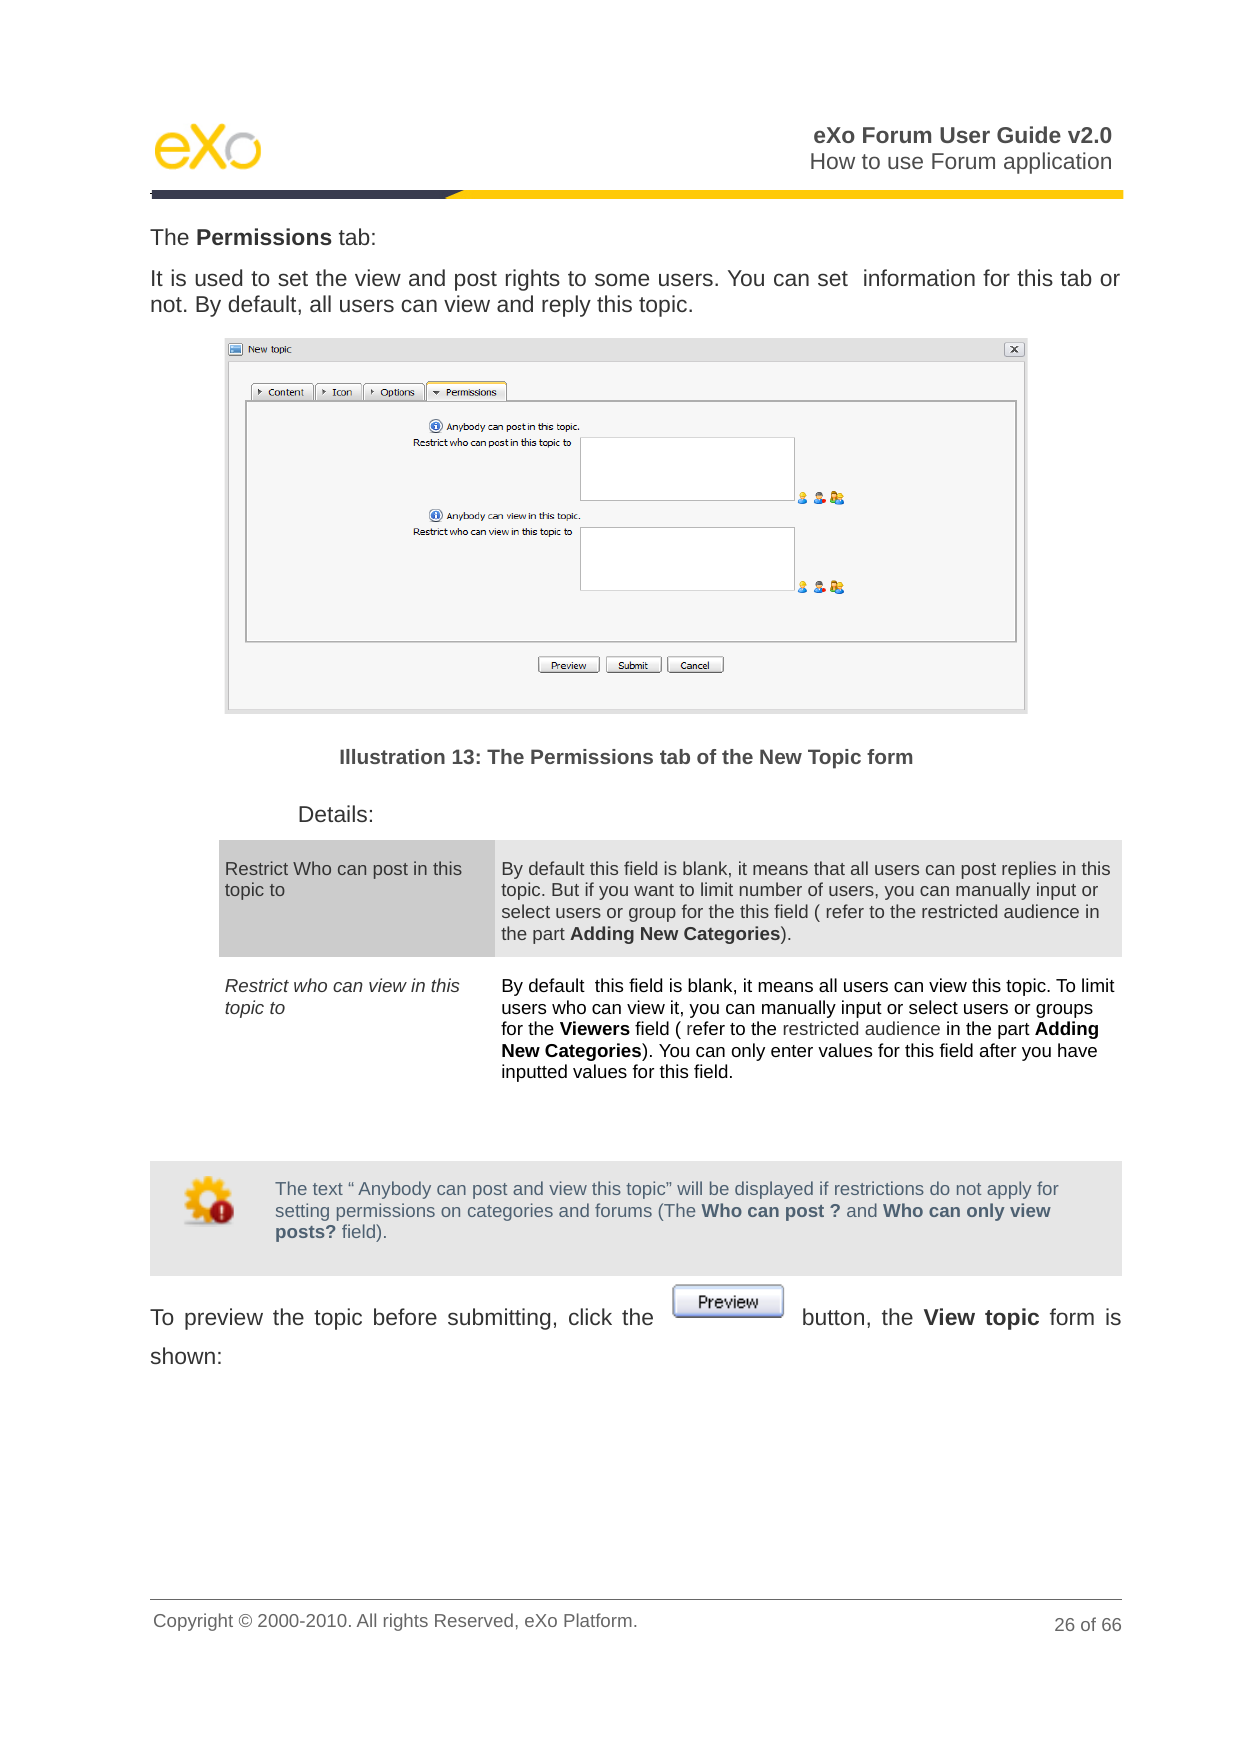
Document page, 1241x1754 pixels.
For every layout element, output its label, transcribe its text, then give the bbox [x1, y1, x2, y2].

table_header Restrict Who can post in this topic to [219, 840, 495, 957]
picture [183, 1176, 234, 1227]
table_header By default this field is blank, it means that all users can post replies in this topic. But if you want to limit number of users, you can manually input or select users or group for the this field ( refer to the restricted audience in the part Adding New Categories). [495, 840, 1122, 957]
text Illustration 13: The Permissions tab of the New Topic form [173, 400, 1080, 769]
text Details: [173, 325, 1122, 827]
table_header [150, 1161, 269, 1276]
text To preview the topic before submitting, click the button, the View topic form is shown: [150, 1276, 1122, 1369]
text The Permissions tab: [150, 223, 1122, 250]
text It is used to set the view and post rights to some users. You can set information for this tab or not. By default, all users can view and reply this topic. [150, 265, 1122, 318]
picture [671, 1283, 785, 1318]
picture [151, 190, 1124, 199]
picture [224, 338, 1028, 714]
table_header The text “ Anybody can post and view this topic” will be displayed if restrictions do not apply for setting permissions on categories and forums (The Who can post ? and Who can only view posts? field). [269, 1161, 1122, 1276]
picture [155, 123, 262, 170]
table_cell By default this field is blank, it means all users can view this topic. To limit users who can view it, you can manually input or select users or groups for the Viewers field ( refer to the restricted audience in the part Adding New Categories). You can only enter values for this field after you have inputted values for this field. [495, 957, 1122, 1096]
table_cell Restrict who can view in this topic to [219, 957, 495, 1096]
